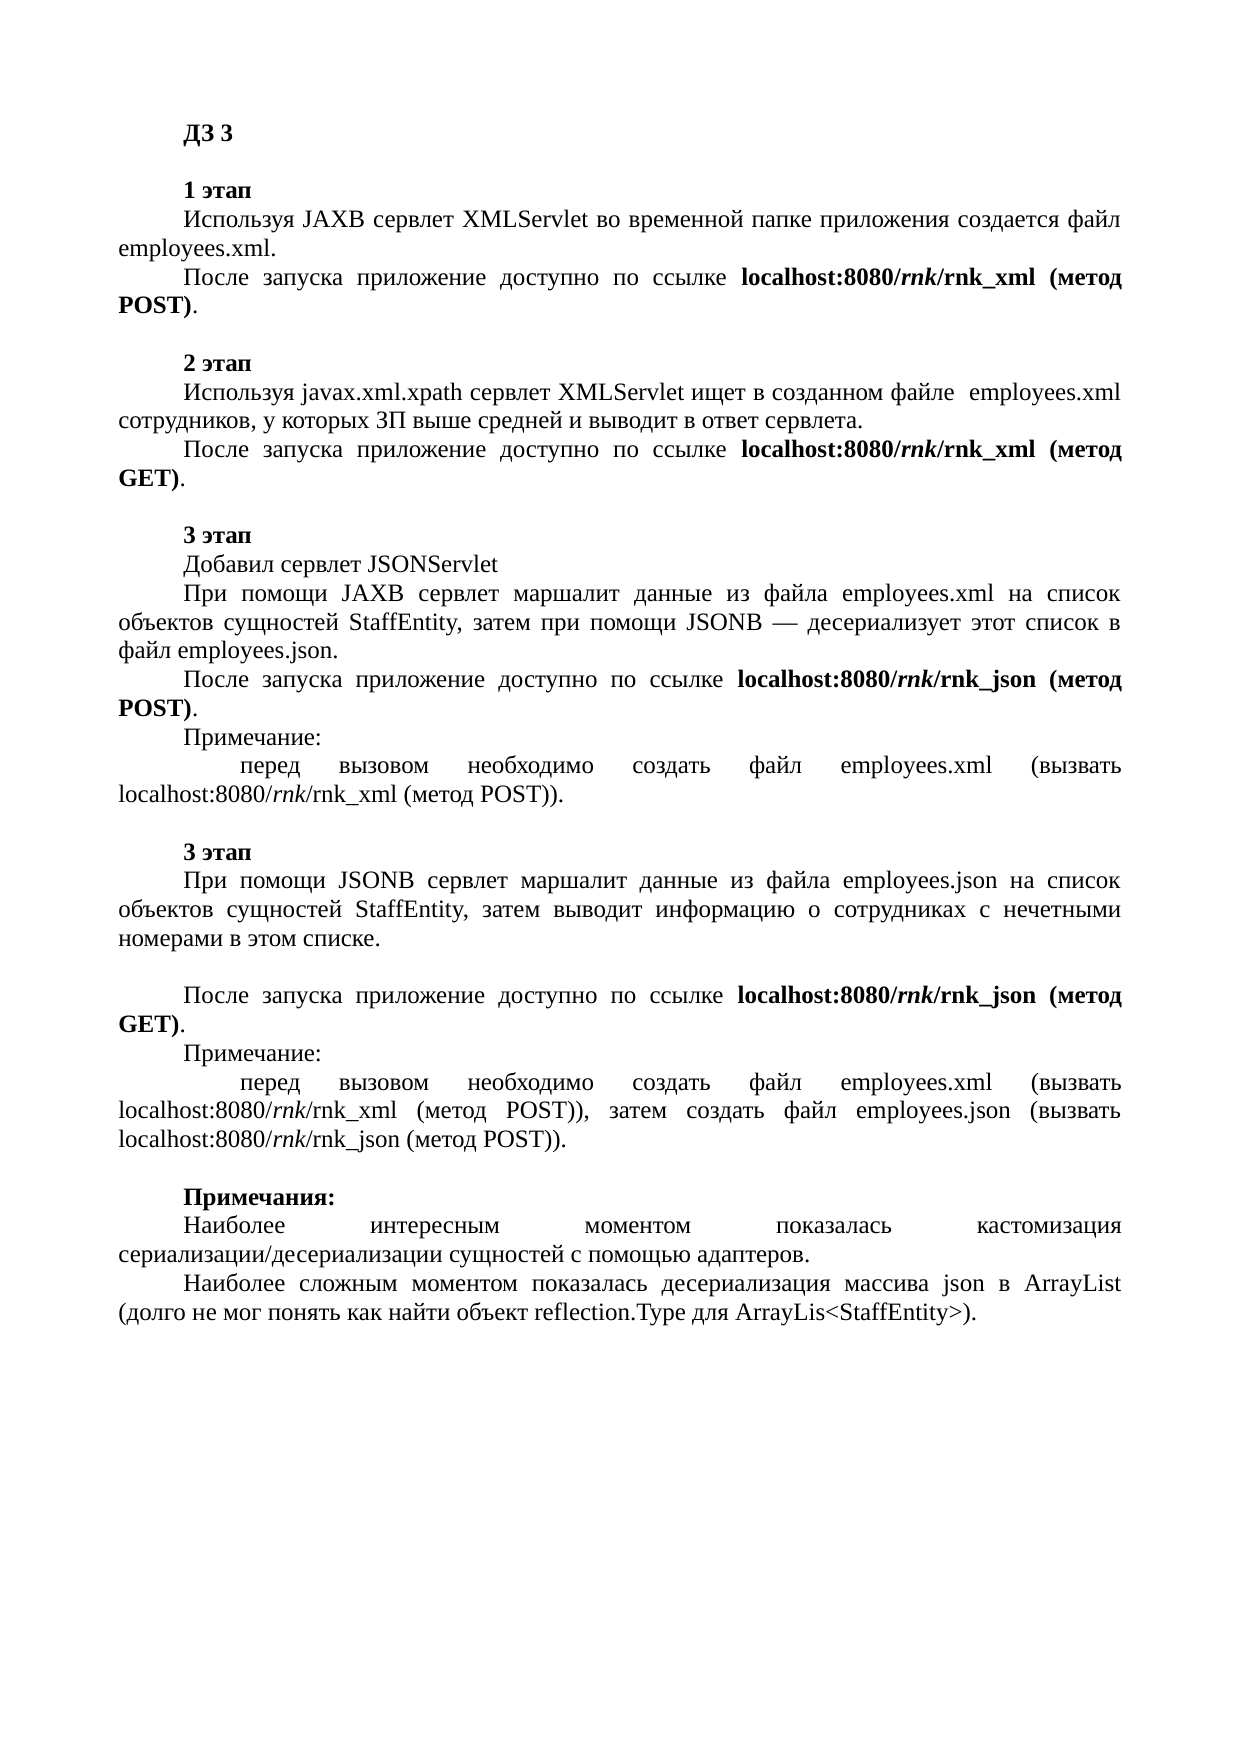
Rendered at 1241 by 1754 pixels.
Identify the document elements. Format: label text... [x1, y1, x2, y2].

text 3 этап [118, 521, 1122, 549]
text 3 этап [118, 837, 1122, 866]
text После запуска приложение доступно по ссылке localhost:8080/rnk/rnk_xml (метод GET). [118, 434, 1122, 492]
text Примечания: [118, 1182, 1122, 1211]
text ДЗ 3 [118, 118, 1122, 147]
text перед вызовом необходимо создать файл employees.xml (вызвать localhost:8080/rnk/rnk_xml (метод POST)). [118, 751, 1122, 808]
text Наиболее интересным моментом показалась кастомизация сериализации/десериализации сущностей с помощью адаптеров. [118, 1211, 1122, 1268]
text 1 этап [118, 176, 1122, 204]
text После запуска приложение доступно по ссылке localhost:8080/rnk/rnk_json (метод POST). [118, 664, 1122, 722]
text Примечание: [118, 1038, 1122, 1067]
text перед вызовом необходимо создать файл employees.xml (вызвать localhost:8080/rnk/rnk_xml (метод POST)), затем создать файл employees.json (вызвать localhost:8080/rnk/rnk_json (метод POST)). [118, 1067, 1122, 1153]
text При помощи JSONB сервлет маршалит данные из файла employees.json на список объектов сущностей StaffEntity, затем выводит информацию о сотрудниках с нечетными номерами в этом списке. [118, 866, 1122, 952]
text Примечание: [118, 722, 1122, 751]
text Добавил сервлет JSONServlet [118, 549, 1122, 578]
text После запуска приложение доступно по ссылке localhost:8080/rnk/rnk_json (метод GET). [118, 981, 1122, 1038]
text При помощи JAXB сервлет маршалит данные из файла employees.xml на список объектов сущностей StaffEntity, затем при помощи JSONB — десериализует этот список в файл employees.json. [118, 578, 1122, 664]
text 2 этап [118, 348, 1122, 377]
text После запуска приложение доступно по ссылке localhost:8080/rnk/rnk_xml (метод POST). [118, 262, 1122, 319]
text Используя javax.xml.xpath сервлет XMLServlet ищет в созданном файле employees.xml сотрудников, у которых ЗП выше средней и выводит в ответ сервлета. [118, 377, 1122, 434]
text Используя JAXB сервлет XMLServlet во временной папке приложения создается файл employees.xml. [118, 204, 1122, 262]
text Наиболее сложным моментом показалась десериализация массива json в ArrayList (долго не мог понять как найти объект reflection.Type для ArrayLis<StaffEntity>). [118, 1268, 1122, 1326]
